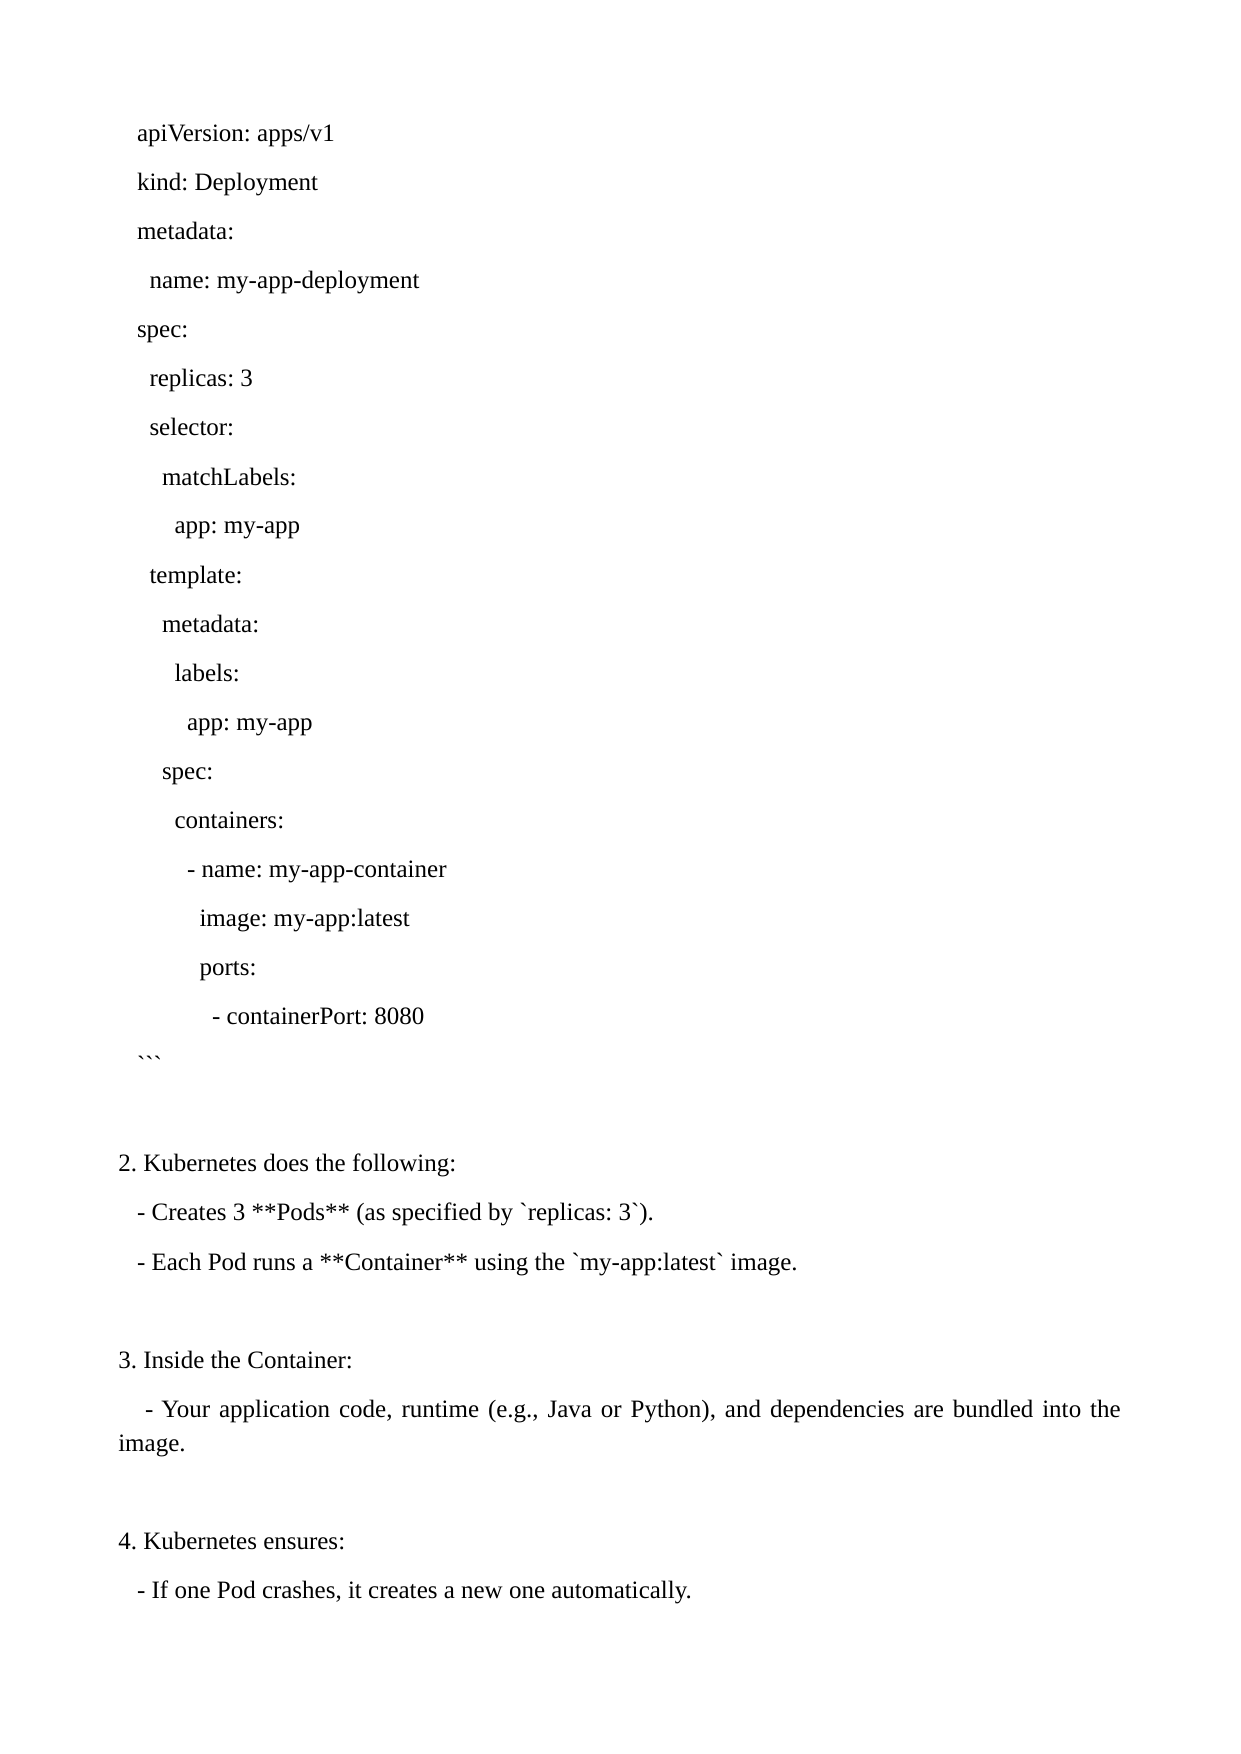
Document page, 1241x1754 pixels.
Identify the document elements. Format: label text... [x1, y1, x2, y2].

text - Creates 3 **Pods** (as specified by `replicas: 3`). [118, 1197, 1122, 1226]
text spec: [118, 756, 1122, 785]
text containers: [118, 805, 1122, 834]
text app: my-app [118, 511, 1122, 539]
text 2. Kubernetes does the following: [118, 1148, 1122, 1177]
text metadata: [118, 216, 1122, 245]
text apiVersion: apps/v1 [118, 118, 1122, 147]
text - Your application code, runtime (e.g., Java or Python), and dependencies are bundled into the image. [118, 1394, 1122, 1457]
text spec: [118, 314, 1122, 343]
text template: [118, 560, 1122, 588]
text matchLabels: [118, 462, 1122, 490]
text replicas: 3 [118, 363, 1122, 392]
text ``` [118, 1050, 1122, 1079]
text - Each Pod runs a **Container** using the `my-app:latest` image. [118, 1247, 1122, 1275]
text labels: [118, 658, 1122, 687]
text 4. Kubernetes ensures: [118, 1526, 1122, 1555]
text image: my-app:latest [118, 903, 1122, 932]
text metadata: [118, 609, 1122, 637]
text - name: my-app-container [118, 854, 1122, 883]
text kind: Deployment [118, 167, 1122, 196]
text - containerPort: 8080 [118, 1001, 1122, 1030]
text app: my-app [118, 707, 1122, 736]
text - If one Pod crashes, it creates a new one automatically. [118, 1575, 1122, 1604]
text selector: [118, 412, 1122, 441]
text ports: [118, 952, 1122, 981]
text name: my-app-deployment [118, 265, 1122, 294]
text 3. Inside the Container: [118, 1345, 1122, 1373]
